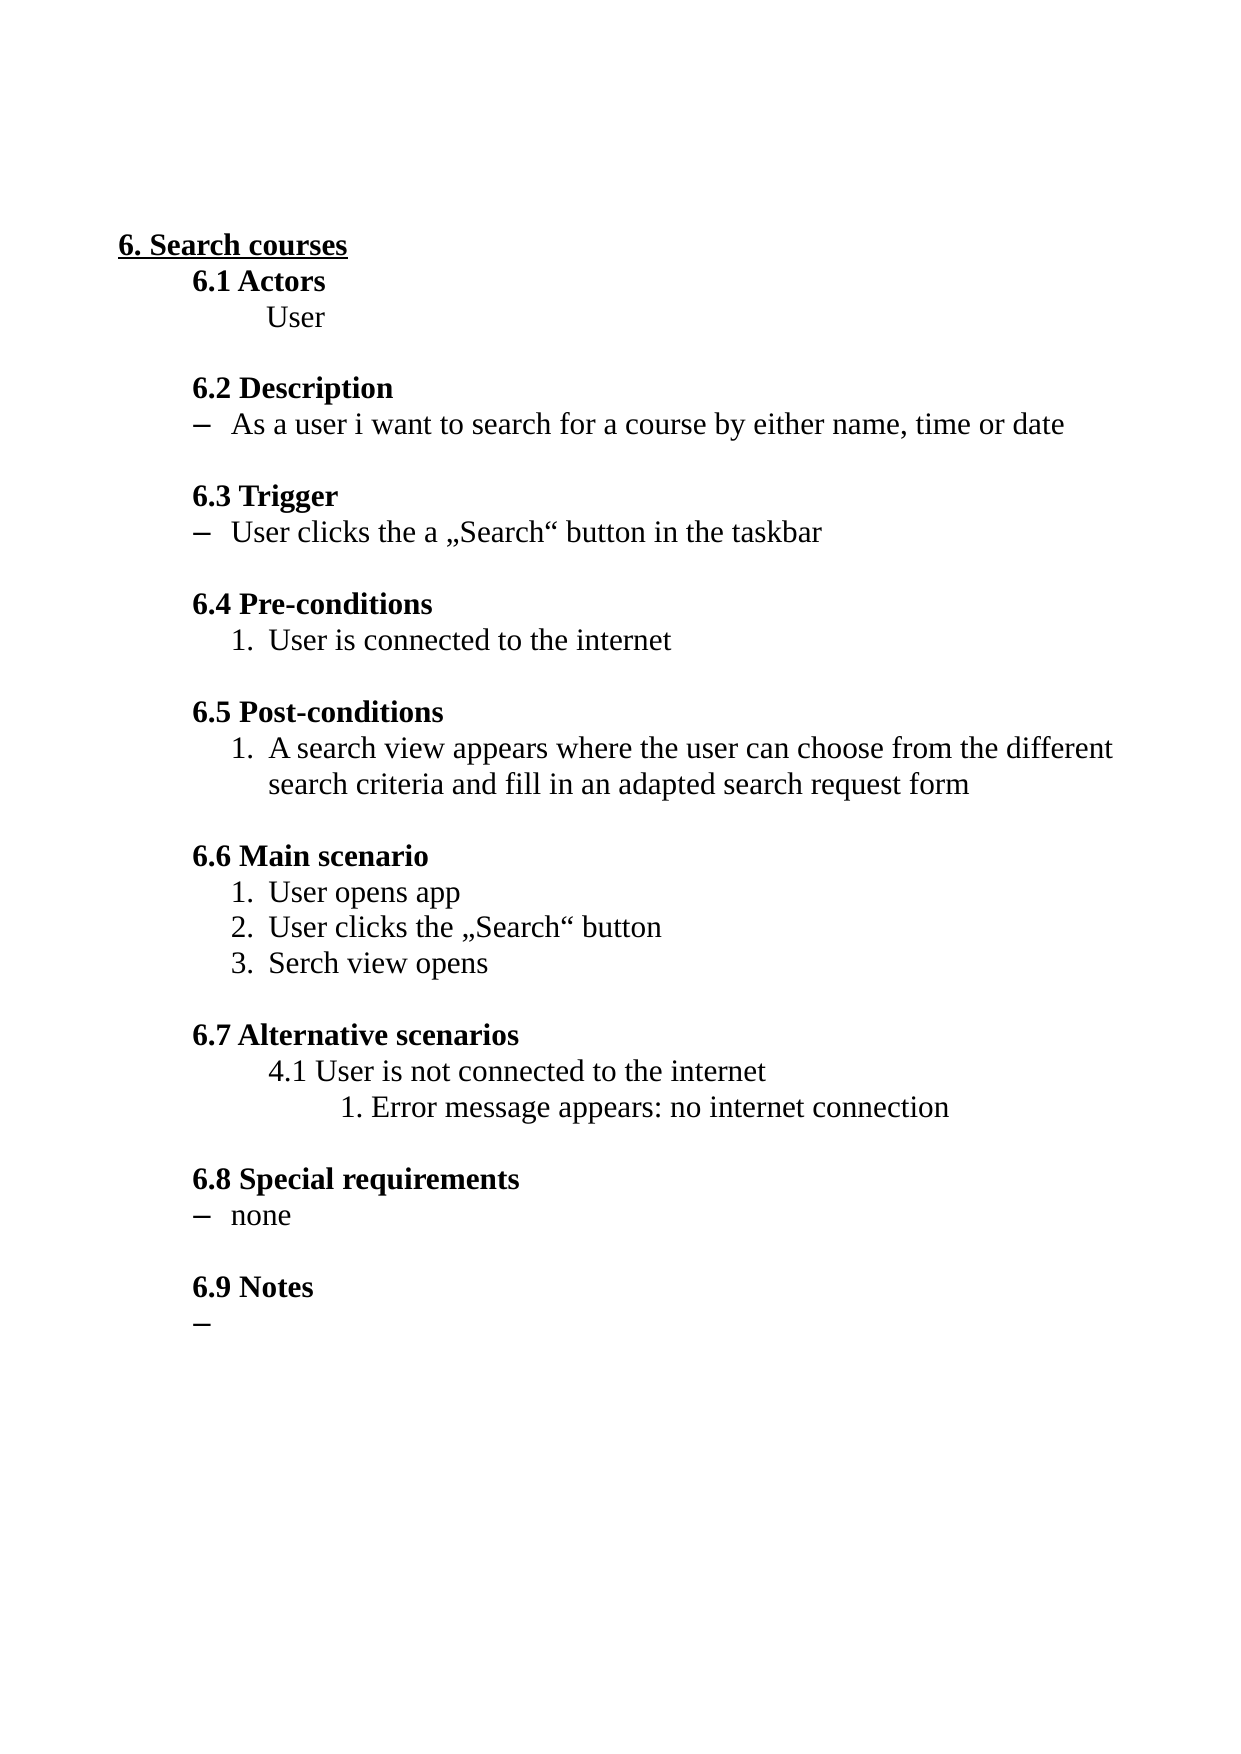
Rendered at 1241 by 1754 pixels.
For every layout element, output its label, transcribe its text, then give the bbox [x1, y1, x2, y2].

text User [118, 298, 1122, 334]
list none [193, 1196, 1122, 1232]
list User clicks the a „Search“ button in the taskbar [193, 513, 1122, 549]
text 1. Error message appears: no internet connection [118, 1088, 1122, 1124]
list Serch view opens [231, 945, 1122, 981]
text 6.7 Alternative scenarios [118, 1017, 1122, 1052]
list As a user i want to search for a course by either name, time or date [193, 406, 1122, 442]
text 6.3 Trigger [118, 477, 1122, 513]
text 6.1 Actors [118, 262, 1122, 298]
text 6.6 Main scenario [118, 837, 1122, 873]
text 6. Search courses [118, 226, 1122, 262]
list 4.1 User is not connected to the internet [231, 1052, 1122, 1088]
text 6.9 Notes [118, 1268, 1122, 1304]
list User is connected to the internet [231, 621, 1122, 657]
list User clicks the „Search“ button [231, 909, 1122, 945]
text 6.8 Special requirements [118, 1160, 1122, 1196]
list User opens app [231, 873, 1122, 909]
text 6.5 Post-conditions [118, 693, 1122, 729]
list A search view appears where the user can choose from the different search criteria and fill in an adapted search request form [231, 729, 1122, 801]
text 6.2 Description [118, 370, 1122, 406]
text 6.4 Pre-conditions [118, 585, 1122, 621]
